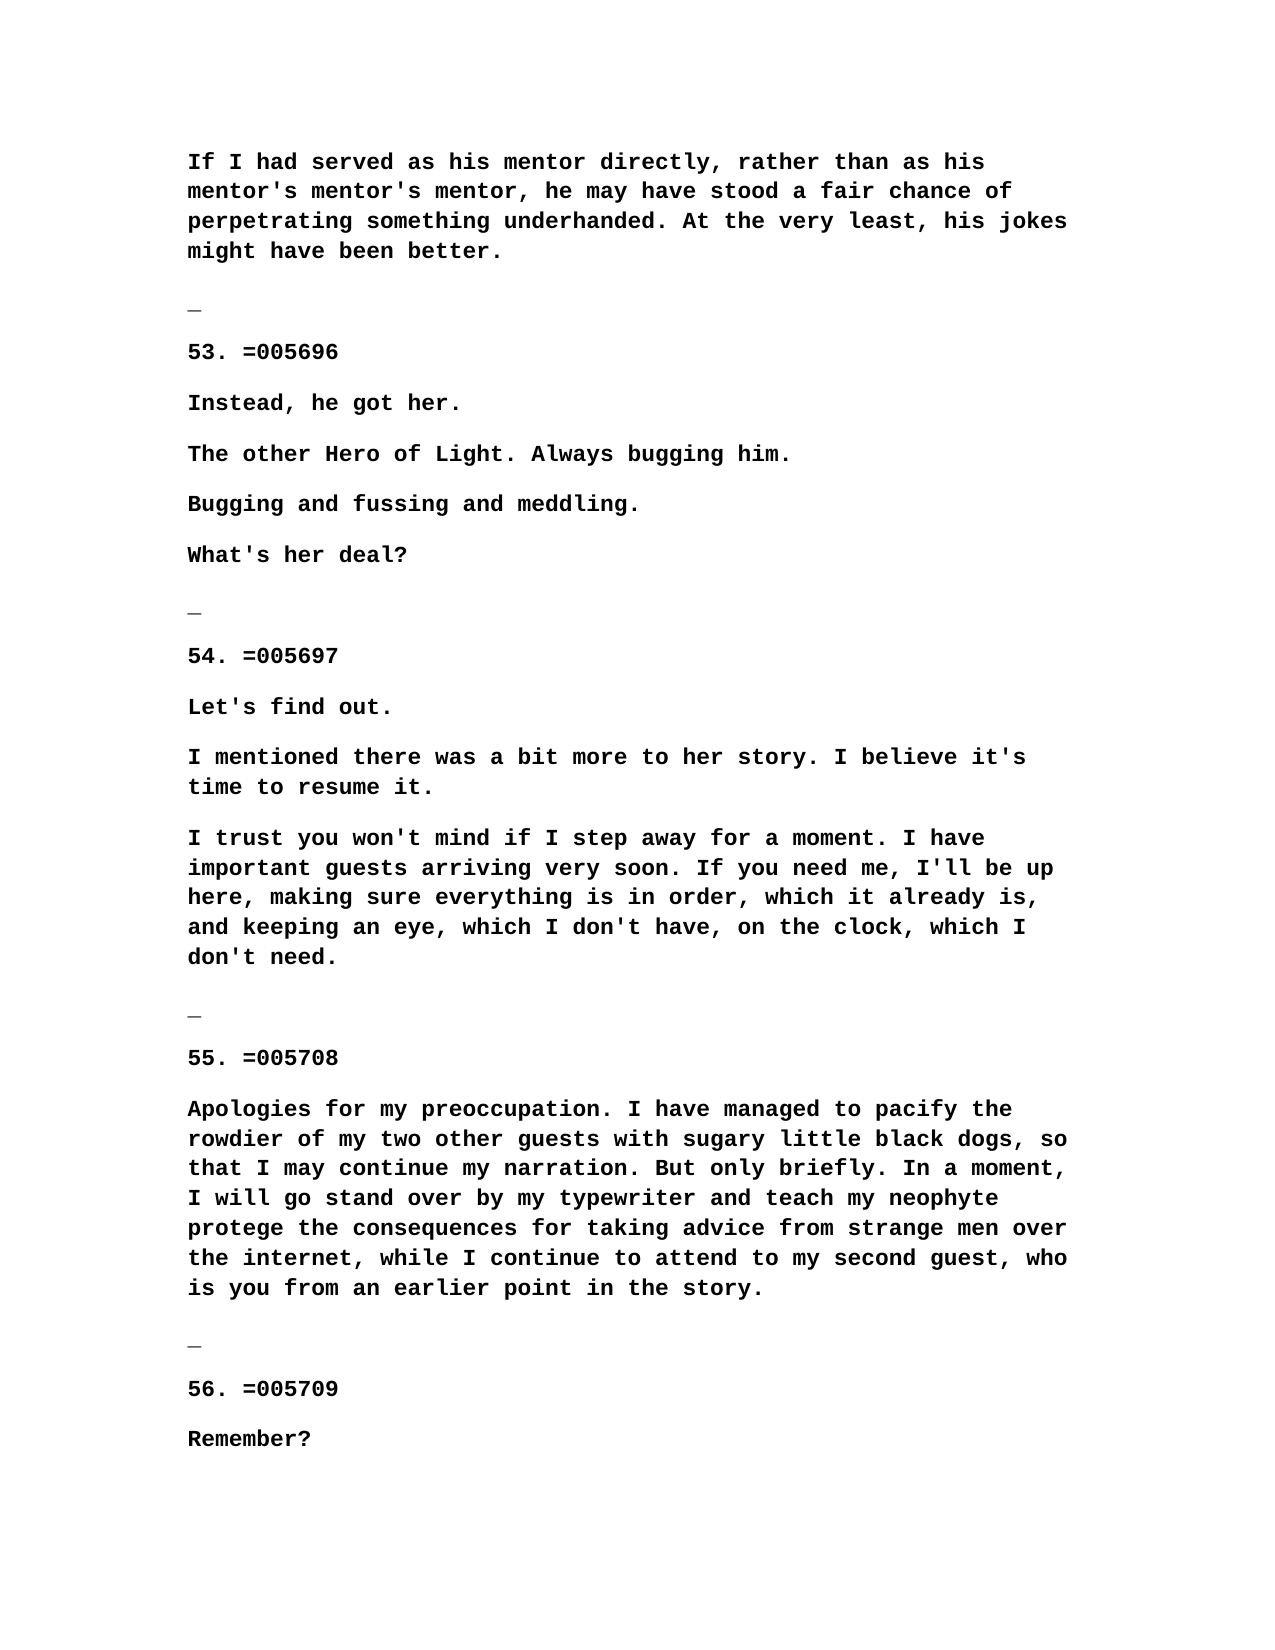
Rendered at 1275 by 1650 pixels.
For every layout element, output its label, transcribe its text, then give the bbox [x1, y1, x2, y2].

text The other Hero of Light. Always bugging him. [187, 442, 1087, 468]
text 54. =005697 [187, 644, 1087, 670]
text I mentioned there was a bit more to her story. I believe it's time to resume it. [187, 746, 1087, 801]
text 55. =005708 [187, 1046, 1087, 1072]
text Apologies for my preoccupation. I have managed to pacify the rowdier of my two other guests with sugary little black dogs, so that I may continue my narration. But only briefly. In a moment, I will go stand over by my typewriter and teach my neophyte protege the consequences for taking advice from strange men over the internet, while I continue to attend to my second guest, who is you from an earlier point in the story. [187, 1097, 1087, 1302]
text _ [187, 594, 1087, 620]
text Instead, he got her. [187, 391, 1087, 417]
text Remember? [187, 1428, 1087, 1454]
text _ [187, 1326, 1087, 1352]
text 56. =005709 [187, 1377, 1087, 1403]
text _ [187, 290, 1087, 316]
text I trust you won't mind if I step away for a moment. I have important guests arriving very soon. If you need me, I'll be up here, making sure everything is in order, which it already is, and keeping an eye, which I don't have, on the clock, which I don't need. [187, 826, 1087, 971]
text Bugging and fussing and meddling. [187, 492, 1087, 518]
text What's her deal? [187, 543, 1087, 569]
text Let's find out. [187, 695, 1087, 721]
text 53. =005696 [187, 341, 1087, 367]
text _ [187, 996, 1087, 1022]
text If I had served as his mentor directly, rather than as his mentor's mentor's mentor, he may have stood a fair chance of perpetrating something underhanded. At the very least, his jokes might have been better. [187, 150, 1087, 265]
